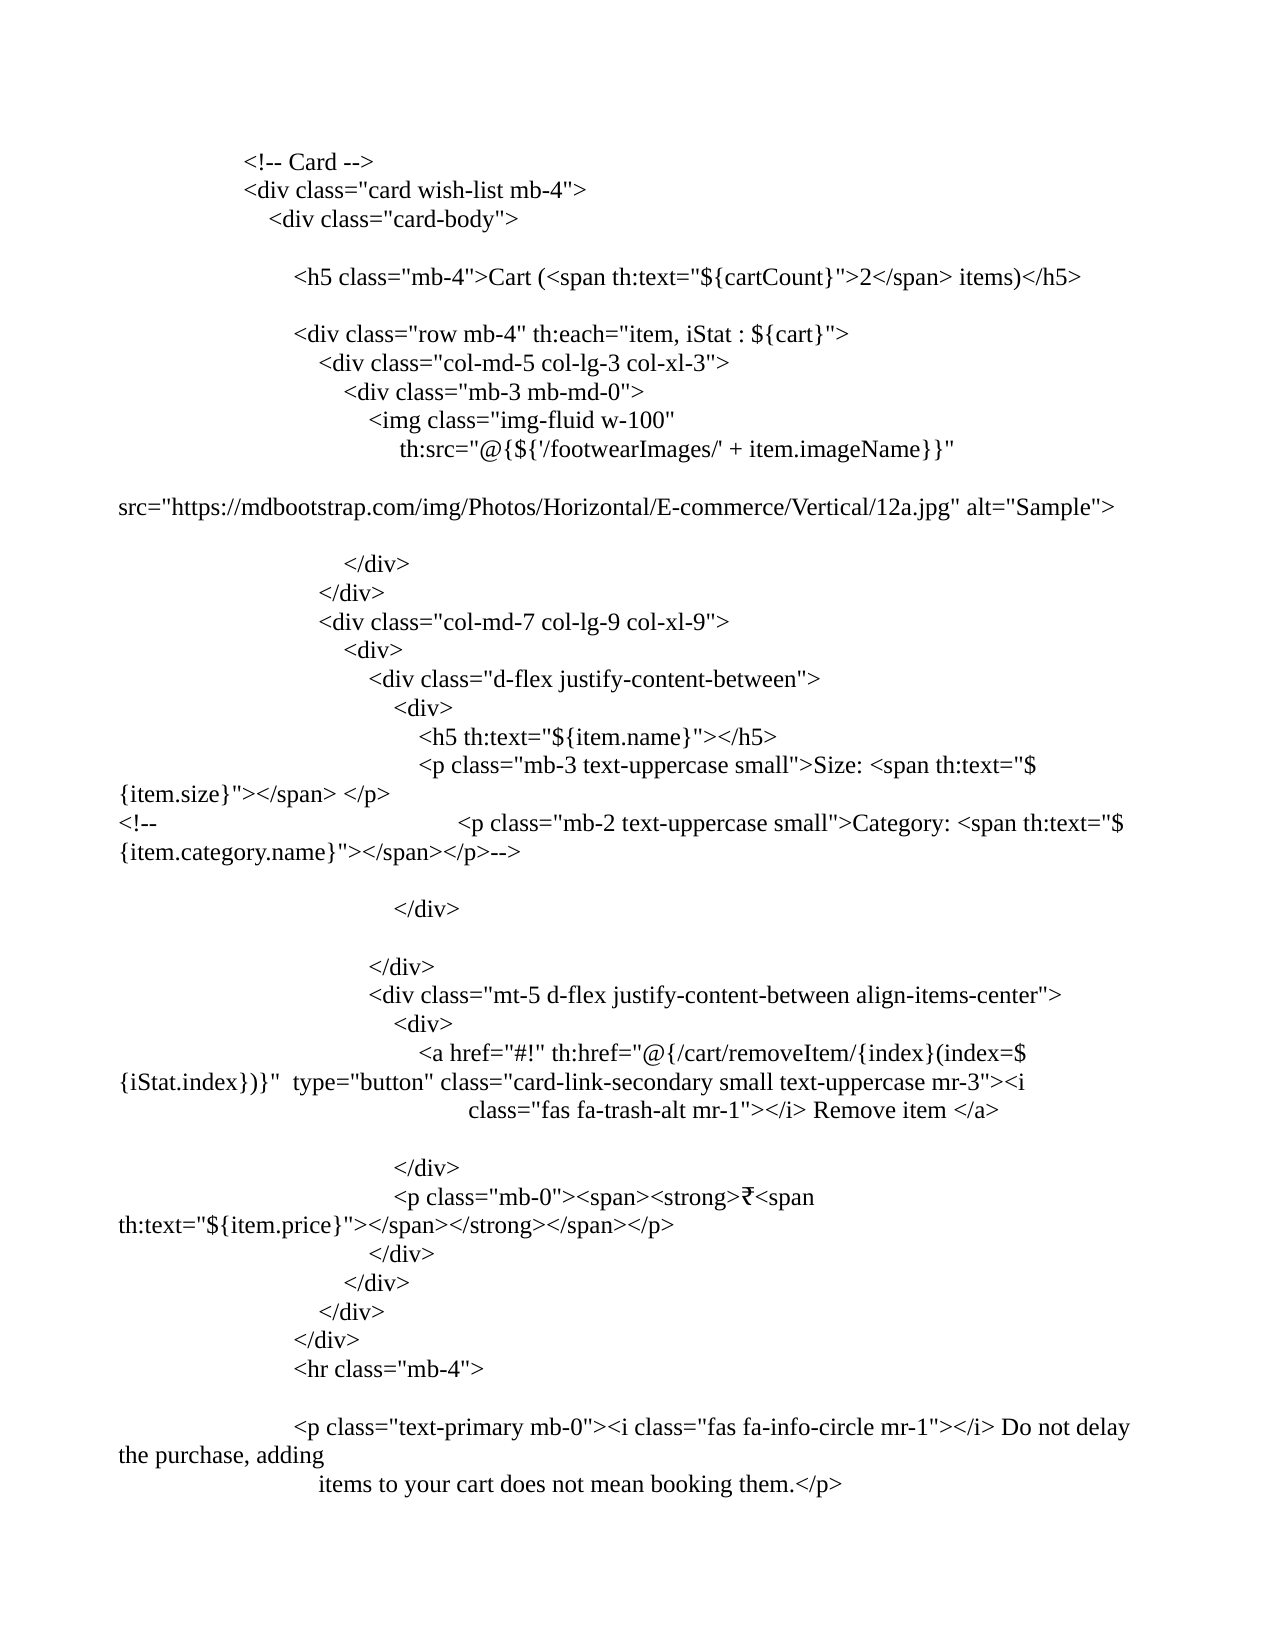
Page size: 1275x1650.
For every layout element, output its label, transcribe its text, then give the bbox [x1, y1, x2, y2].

text <a href="#!" th:href="@{/cart/removeItem/{index}(index=${iStat.index})}" type="button" class="card-link-secondary small text-uppercase mr-3"><i [118, 1038, 1157, 1096]
text <div> [118, 636, 1157, 664]
text <div class="mt-5 d-flex justify-content-between align-items-center"> [118, 981, 1157, 1009]
text items to your cart does not mean booking them.</p> [118, 1469, 1157, 1498]
text <div class="card-body"> [118, 204, 1157, 233]
text <div class="d-flex justify-content-between"> [118, 664, 1157, 693]
text </div> [118, 1153, 1157, 1182]
text <img class="img-fluid w-100" [118, 406, 1157, 434]
text </div> [118, 1297, 1157, 1326]
text <!-- Card --> [118, 147, 1157, 176]
text </div> [118, 1326, 1157, 1354]
text </div> [118, 894, 1157, 923]
text <p class="mb-3 text-uppercase small">Size: <span th:text="${item.size}"></span> </p> [118, 751, 1157, 808]
text <p class="text-primary mb-0"><i class="fas fa-info-circle mr-1"></i> Do not delay the purchase, adding [118, 1412, 1157, 1469]
text <div class="row mb-4" th:each="item, iStat : ${cart}"> [118, 319, 1157, 348]
text <div> [118, 1009, 1157, 1038]
text <div class="col-md-7 col-lg-9 col-xl-9"> [118, 607, 1157, 636]
text <div class="col-md-5 col-lg-3 col-xl-3"> [118, 348, 1157, 377]
text <p class="mb-0"><span><strong>₹<span th:text="${item.price}"></span></strong></span></p> [118, 1182, 1157, 1239]
text <h5 th:text="${item.name}"></h5> [118, 722, 1157, 751]
text <!-- <p class="mb-2 text-uppercase small">Category: <span th:text="${item.category.name}"></span></p>--> [118, 808, 1157, 866]
text </div> [118, 578, 1157, 607]
text </div> [118, 1268, 1157, 1297]
text </div> [118, 952, 1157, 981]
text <div class="mb-3 mb-md-0"> [118, 377, 1157, 406]
text th:src="@{${'/footwearImages/' + item.imageName}}" [118, 434, 1157, 463]
text class="fas fa-trash-alt mr-1"></i> Remove item </a> [118, 1096, 1157, 1124]
text </div> [118, 549, 1157, 578]
text <div class="card wish-list mb-4"> [118, 176, 1157, 204]
text </div> [118, 1239, 1157, 1268]
text <hr class="mb-4"> [118, 1354, 1157, 1383]
text <div> [118, 693, 1157, 722]
text <h5 class="mb-4">Cart (<span th:text="${cartCount}">2</span> items)</h5> [118, 262, 1157, 291]
text src="https://mdbootstrap.com/img/Photos/Horizontal/E-commerce/Vertical/12a.jpg" alt="Sample"> [118, 463, 1157, 521]
